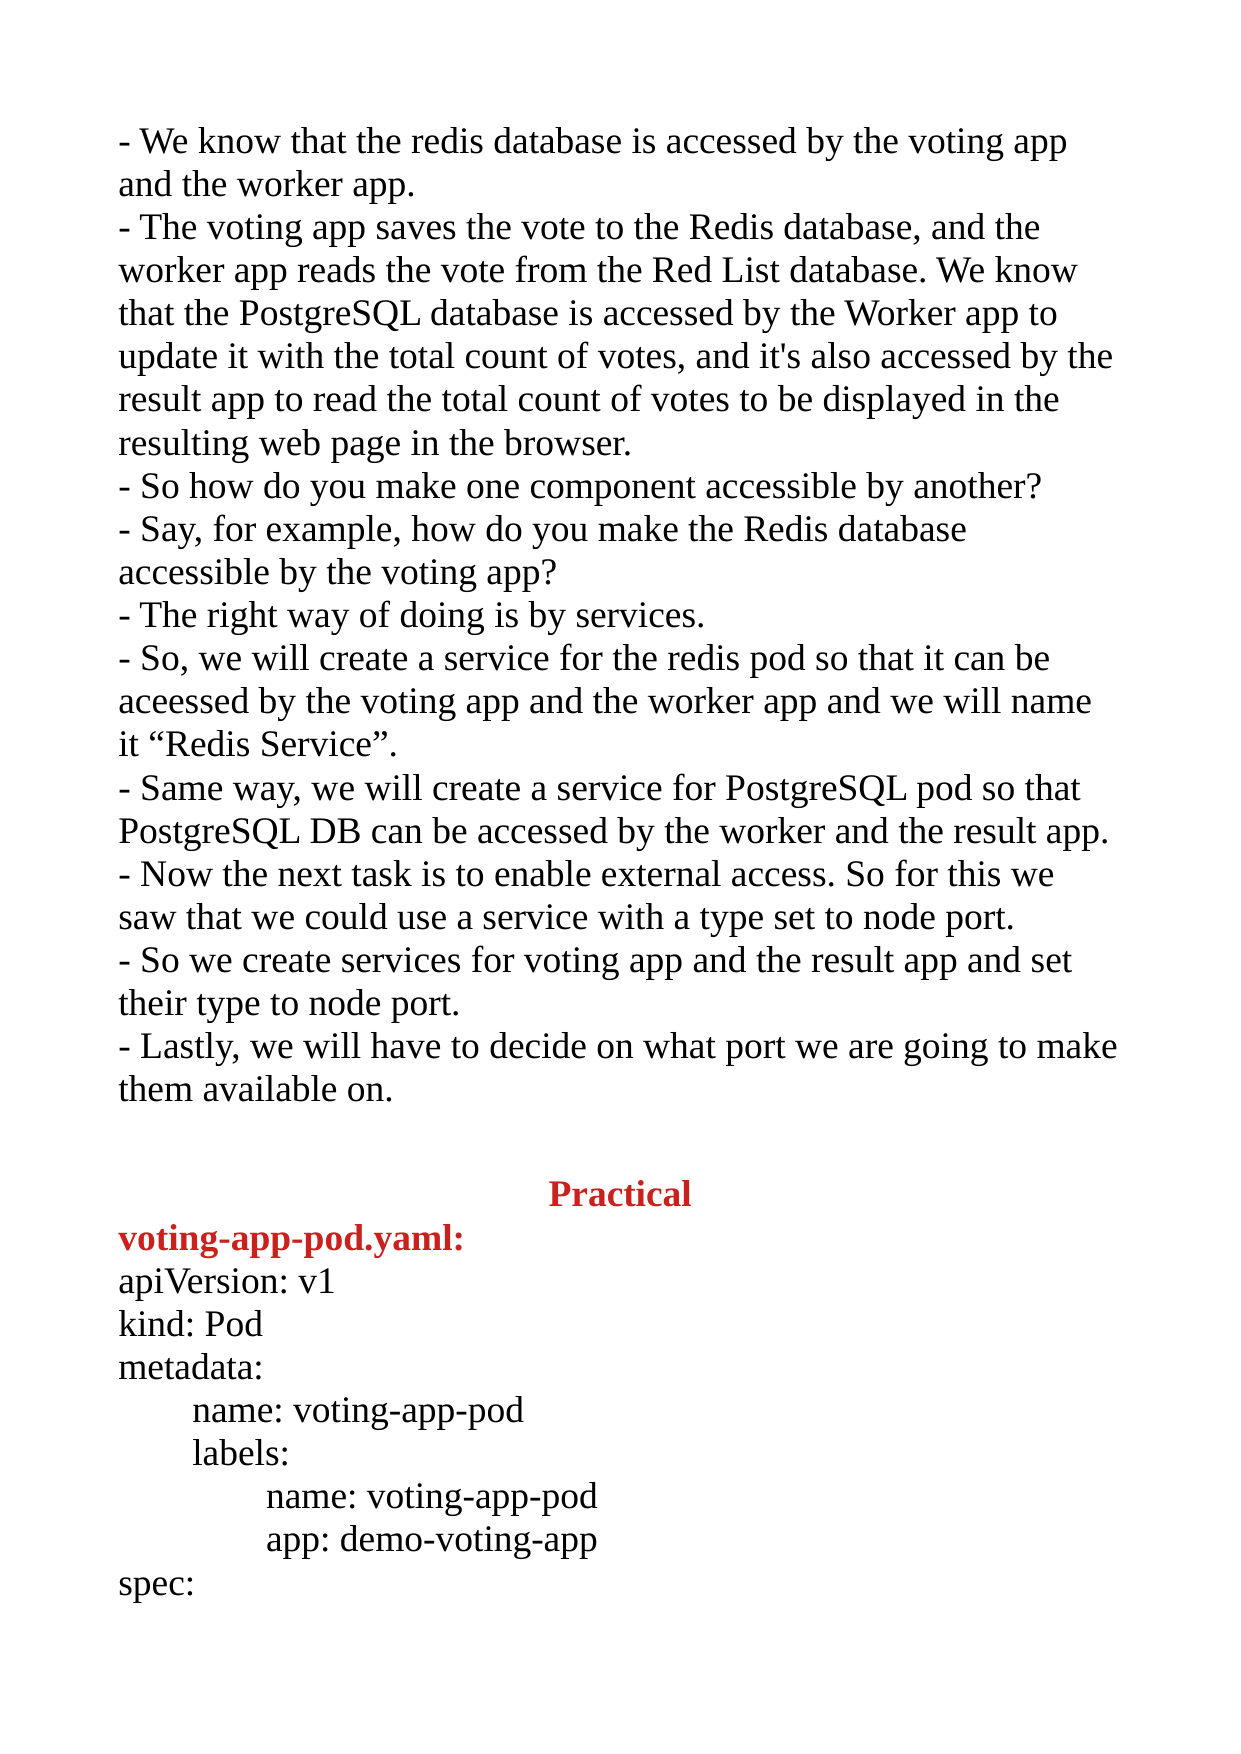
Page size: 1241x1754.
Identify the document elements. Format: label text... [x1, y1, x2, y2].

text - So we create services for voting app and the result app and set their type to node port. [118, 937, 1122, 1024]
text - Lastly, we will have to decide on what port we are going to make them available on. [118, 1024, 1122, 1110]
text voting-app-pod.yaml: [118, 1215, 1122, 1258]
text - Say, for example, how do you make the Redis database accessible by the voting app? [118, 506, 1122, 592]
text spec: [118, 1560, 1122, 1603]
text - So how do you make one component accessible by another? [118, 463, 1122, 506]
text - The right way of doing is by services. [118, 592, 1122, 636]
text labels: [118, 1431, 1122, 1474]
text - Now the next task is to enable external access. So for this we saw that we could use a service with a type set to node port. [118, 851, 1122, 937]
text - Same way, we will create a service for PostgreSQL pod so that PostgreSQL DB can be accessed by the worker and the result app. [118, 765, 1122, 851]
text Practical [118, 1172, 1122, 1215]
text app: demo-voting-app [118, 1517, 1122, 1560]
text name: voting-app-pod [118, 1387, 1122, 1431]
text name: voting-app-pod [118, 1474, 1122, 1517]
text metadata: [118, 1344, 1122, 1387]
text - So, we will create a service for the redis pod so that it can be aceessed by the voting app and the worker app and we will name it “Redis Service”. [118, 636, 1122, 765]
text kind: Pod [118, 1301, 1122, 1344]
text - We know that the redis database is accessed by the voting app and the worker app. [118, 118, 1122, 204]
text apiVersion: v1 [118, 1258, 1122, 1301]
text - The voting app saves the vote to the Redis database, and the worker app reads the vote from the Red List database. We know that the PostgreSQL database is accessed by the Worker app to update it with the total count of votes, and it's also accessed by the result app to read the total count of votes to be displayed in the resulting web page in the browser. [118, 204, 1122, 463]
